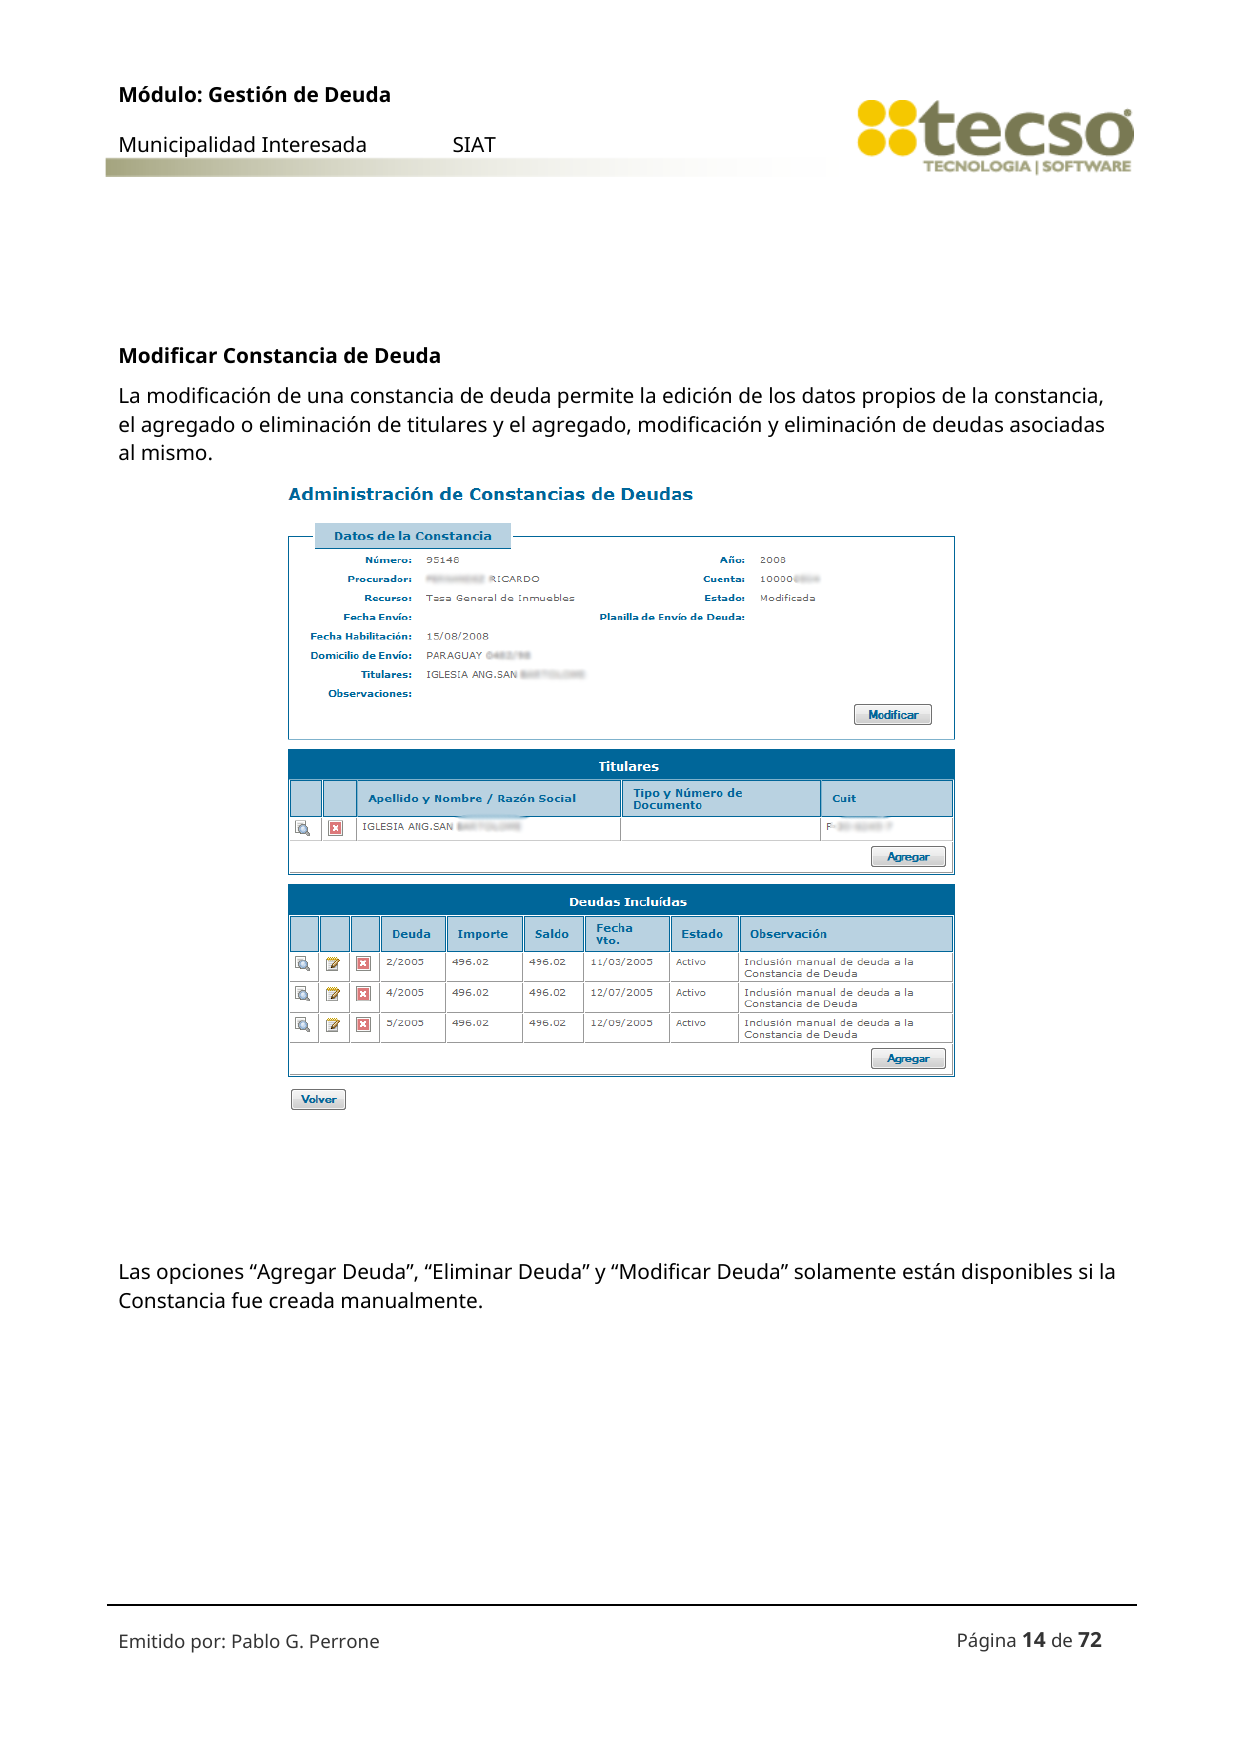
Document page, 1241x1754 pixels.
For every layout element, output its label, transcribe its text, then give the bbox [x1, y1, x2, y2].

picture [277, 479, 963, 1121]
picture [105, 100, 1134, 177]
text Las opciones “Agregar Deuda”, “Eliminar Deuda” y “Modificar Deuda” solamente están disponibles si la Constancia fue creada manualmente. [118, 1257, 1122, 1314]
text Modificar Constancia de Deuda [118, 341, 1122, 369]
text La modificación de una constancia de deuda permite la edición de los datos propios de la constancia, el agregado o eliminación de titulares y el agregado, modificación y eliminación de deudas asociadas al mismo. [118, 382, 1122, 467]
